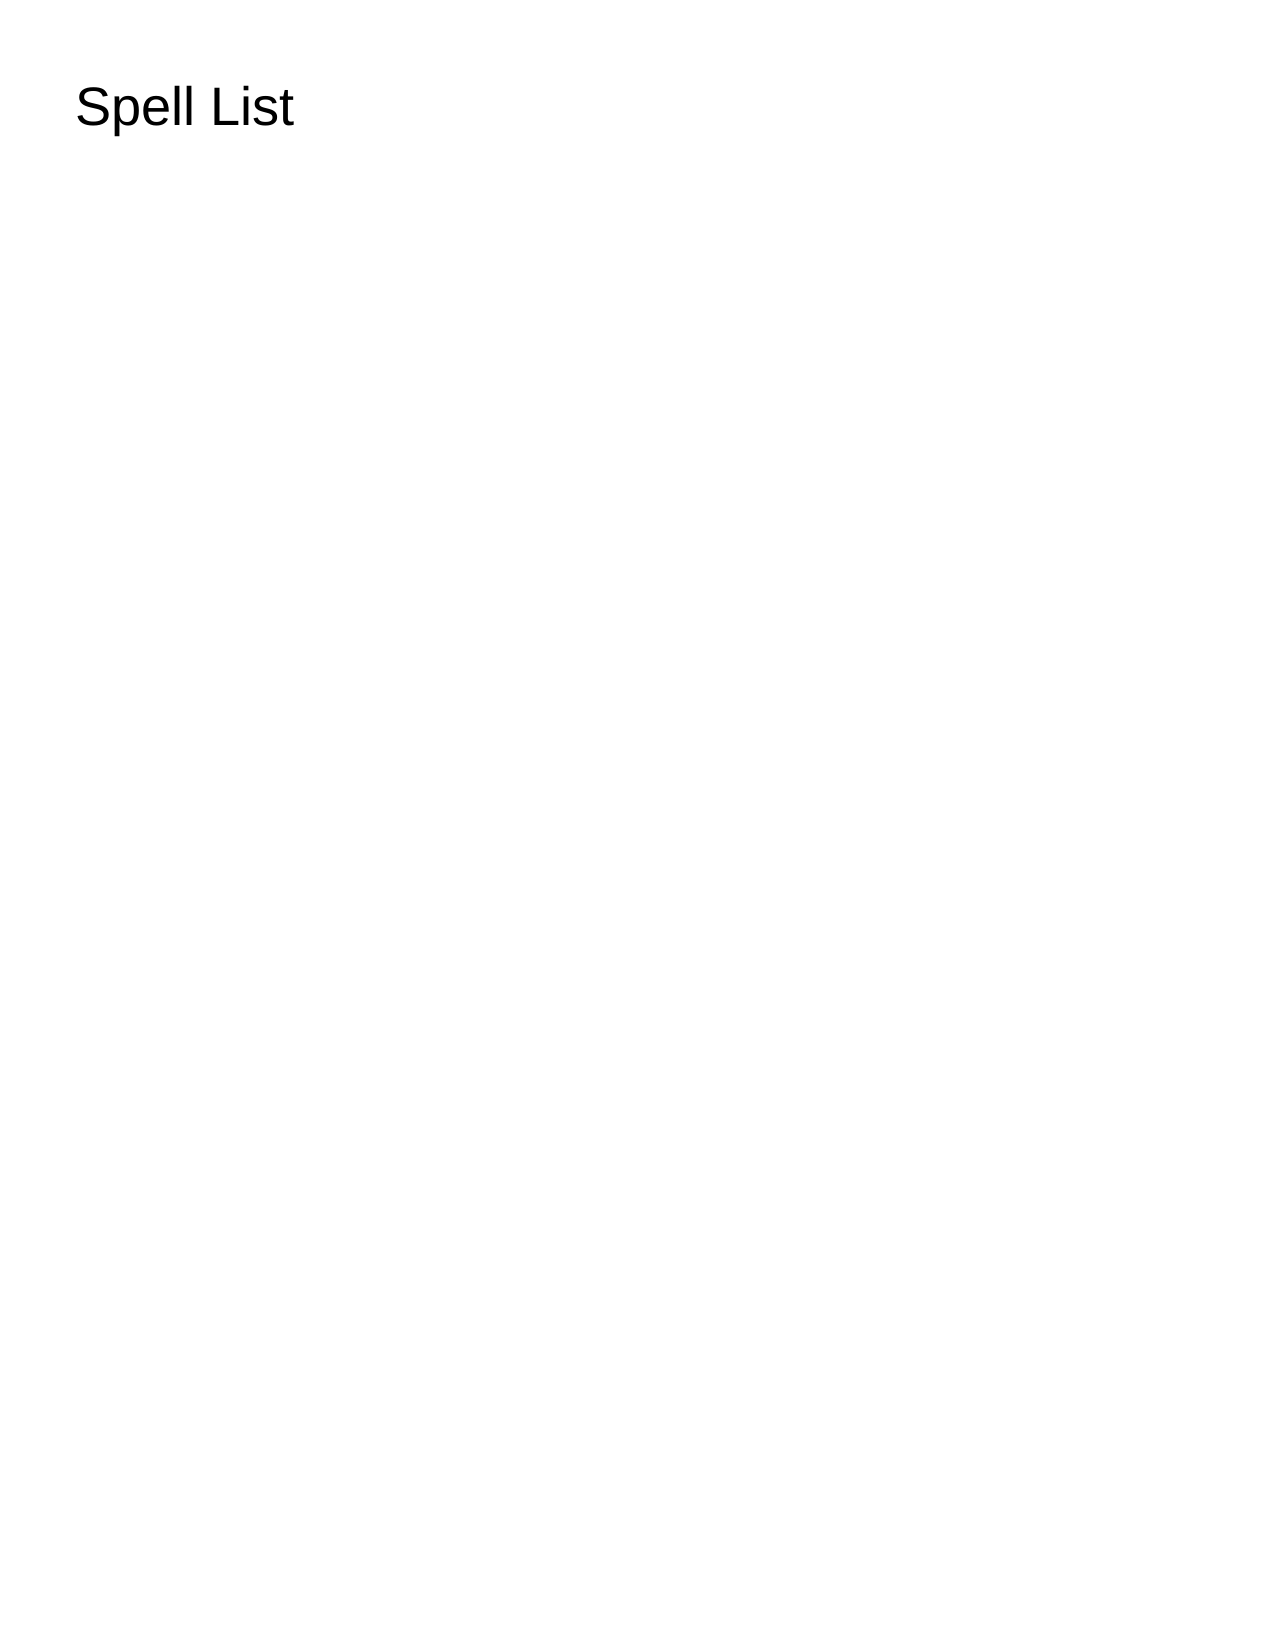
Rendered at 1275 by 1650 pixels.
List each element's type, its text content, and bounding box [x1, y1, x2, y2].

title Spell List [75, 75, 1200, 137]
